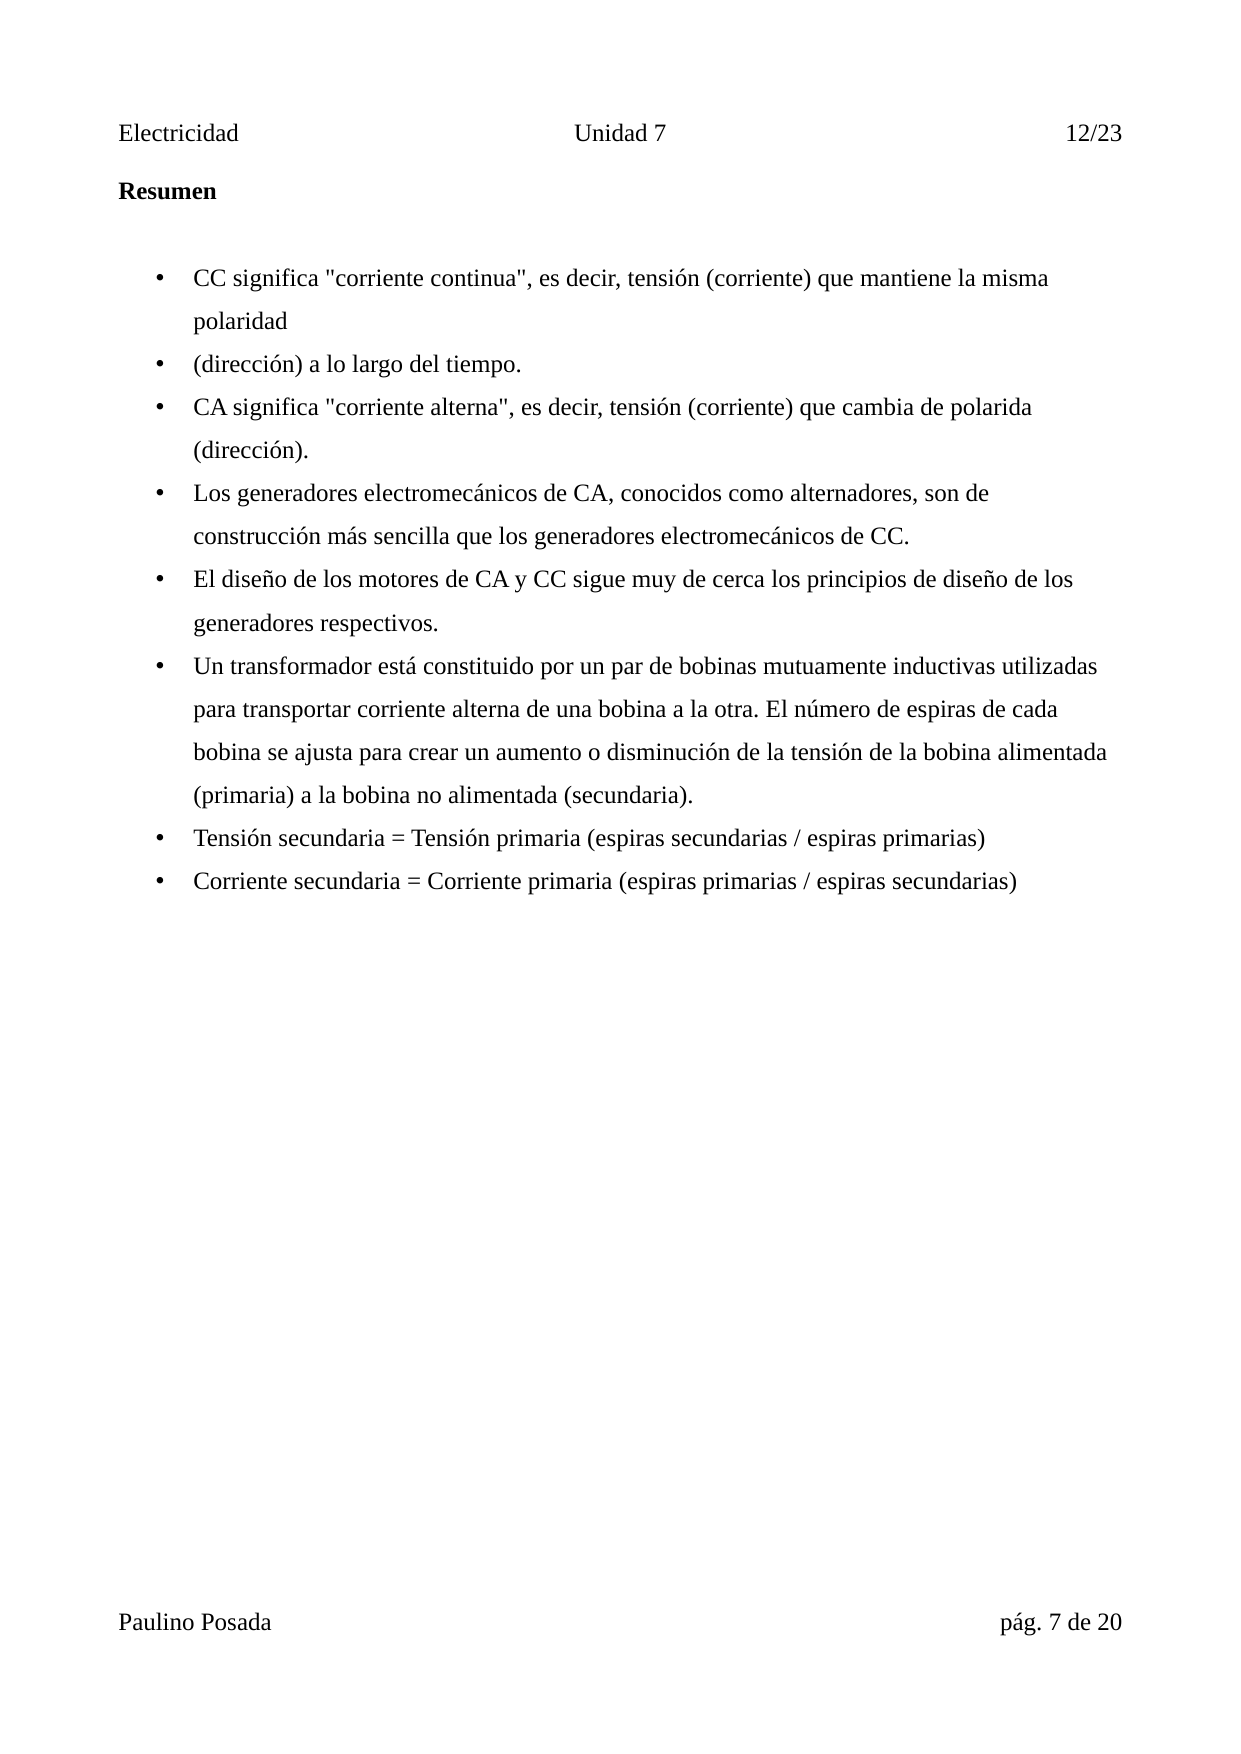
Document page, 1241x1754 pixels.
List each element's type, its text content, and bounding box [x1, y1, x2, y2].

list Corriente secundaria = Corriente primaria (espiras primarias / espiras secundarias) [156, 866, 1122, 895]
text Resumen [118, 176, 1122, 205]
list (dirección) a lo largo del tiempo. [156, 349, 1122, 378]
list CC significa "corriente continua", es decir, tensión (corriente) que mantiene la misma polaridad [156, 263, 1122, 334]
list El diseño de los motores de CA y CC sigue muy de cerca los principios de diseño de los generadores respectivos. [156, 564, 1122, 636]
list Tensión secundaria = Tensión primaria (espiras secundarias / espiras primarias) [156, 823, 1122, 852]
list Los generadores electromecánicos de CA, conocidos como alternadores, son de construcción más sencilla que los generadores electromecánicos de CC. [156, 478, 1122, 550]
list CA significa "corriente alterna", es decir, tensión (corriente) que cambia de polarida (dirección). [156, 392, 1122, 464]
list Un transformador está constituido por un par de bobinas mutuamente inductivas utilizadas para transportar corriente alterna de una bobina a la otra. El número de espiras de cada bobina se ajusta para crear un aumento o disminución de la tensión de la bobina alimentada (primaria) a la bobina no alimentada (secundaria). [156, 651, 1122, 809]
